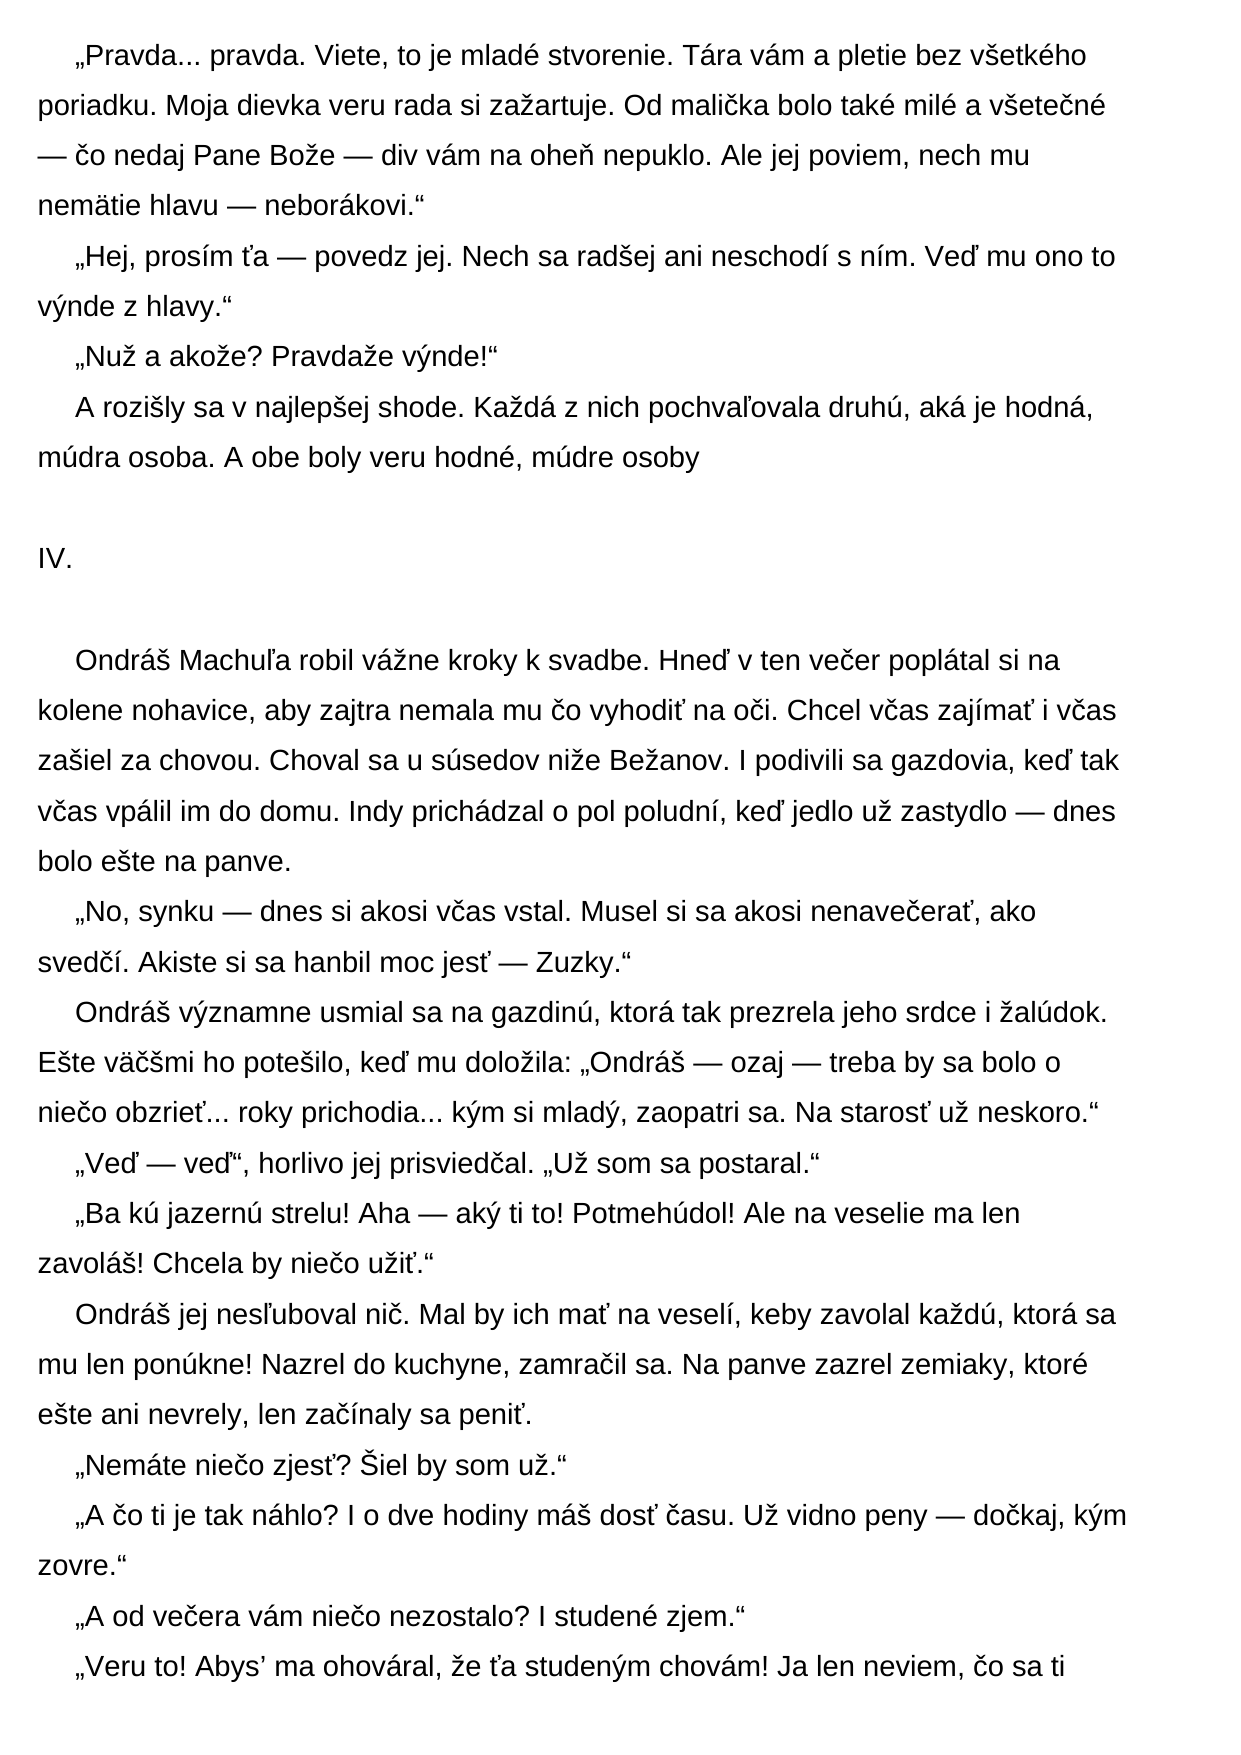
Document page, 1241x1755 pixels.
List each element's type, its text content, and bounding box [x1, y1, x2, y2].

text „Pravda... pravda. Viete, to je mladé stvorenie. Tára vám a pletie bez všetkého poriadku. Moja dievka veru rada si zažartuje. Od malička bolo také milé a všetečné — čo nedaj Pane Bože — div vám na oheň nepuklo. Ale jej poviem, nech mu nemätie hlavu — neborákovi.“ [37, 37, 1130, 222]
subtitle IV. [37, 541, 1130, 575]
text „Veru to! Abys’ ma ohováral, že ťa studeným chovám! Ja len neviem, čo sa ti [37, 1649, 1130, 1682]
text „Veď — veď“, horlivo jej prisviedčal. „Už som sa postaral.“ [37, 1146, 1130, 1179]
text Ondráš významne usmial sa na gazdinú, ktorá tak prezrela jeho srdce i žalúdok. Ešte väčšmi ho potešilo, keď mu doložila: „Ondráš — ozaj — treba by sa bolo o niečo obzrieť... roky prichodia... kým si mladý, zaopatri sa. Na starosť už neskoro.“ [37, 995, 1130, 1129]
text Ondráš jej nesľuboval nič. Mal by ich mať na veselí, keby zavolal každú, ktorá sa mu len ponúkne! Nazrel do kuchyne, zamračil sa. Na panve zazrel zemiaky, ktoré ešte ani nevrely, len začínaly sa peniť. [37, 1297, 1130, 1431]
text „A od večera vám niečo nezostalo? I studené zjem.“ [37, 1599, 1130, 1632]
text Ondráš Machuľa robil vážne kroky k svadbe. Hneď v ten večer poplátal si na kolene nohavice, aby zajtra nemala mu čo vyhodiť na oči. Chcel včas zajímať i včas zašiel za chovou. Choval sa u súsedov niže Bežanov. I podivili sa gazdovia, keď tak včas vpálil im do domu. Indy prichádzal o pol poludní, keď jedlo už zastydlo — dnes bolo ešte na panve. [37, 643, 1130, 877]
text „A čo ti je tak náhlo? I o dve hodiny máš dosť času. Už vidno peny — dočkaj, kým zovre.“ [37, 1498, 1130, 1582]
text „Hej, prosím ťa — povedz jej. Nech sa radšej ani neschodí s ním. Veď mu ono to výnde z hlavy.“ [37, 239, 1130, 323]
text A rozišly sa v najlepšej shode. Každá z nich pochvaľovala druhú, aká je hodná, múdra osoba. A obe boly veru hodné, múdre osoby [37, 390, 1130, 473]
text „Nemáte niečo zjesť? Šiel by som už.“ [37, 1448, 1130, 1481]
text „Ba kú jazernú strelu! Aha — aký ti to! Potmehúdol! Ale na veselie ma len zavoláš! Chcela by niečo užiť.“ [37, 1196, 1130, 1280]
text „Nuž a akože? Pravdaže výnde!“ [37, 339, 1130, 373]
text „No, synku — dnes si akosi včas vstal. Musel si sa akosi nenavečerať, ako svedčí. Akiste si sa hanbil moc jesť — Zuzky.“ [37, 894, 1130, 978]
